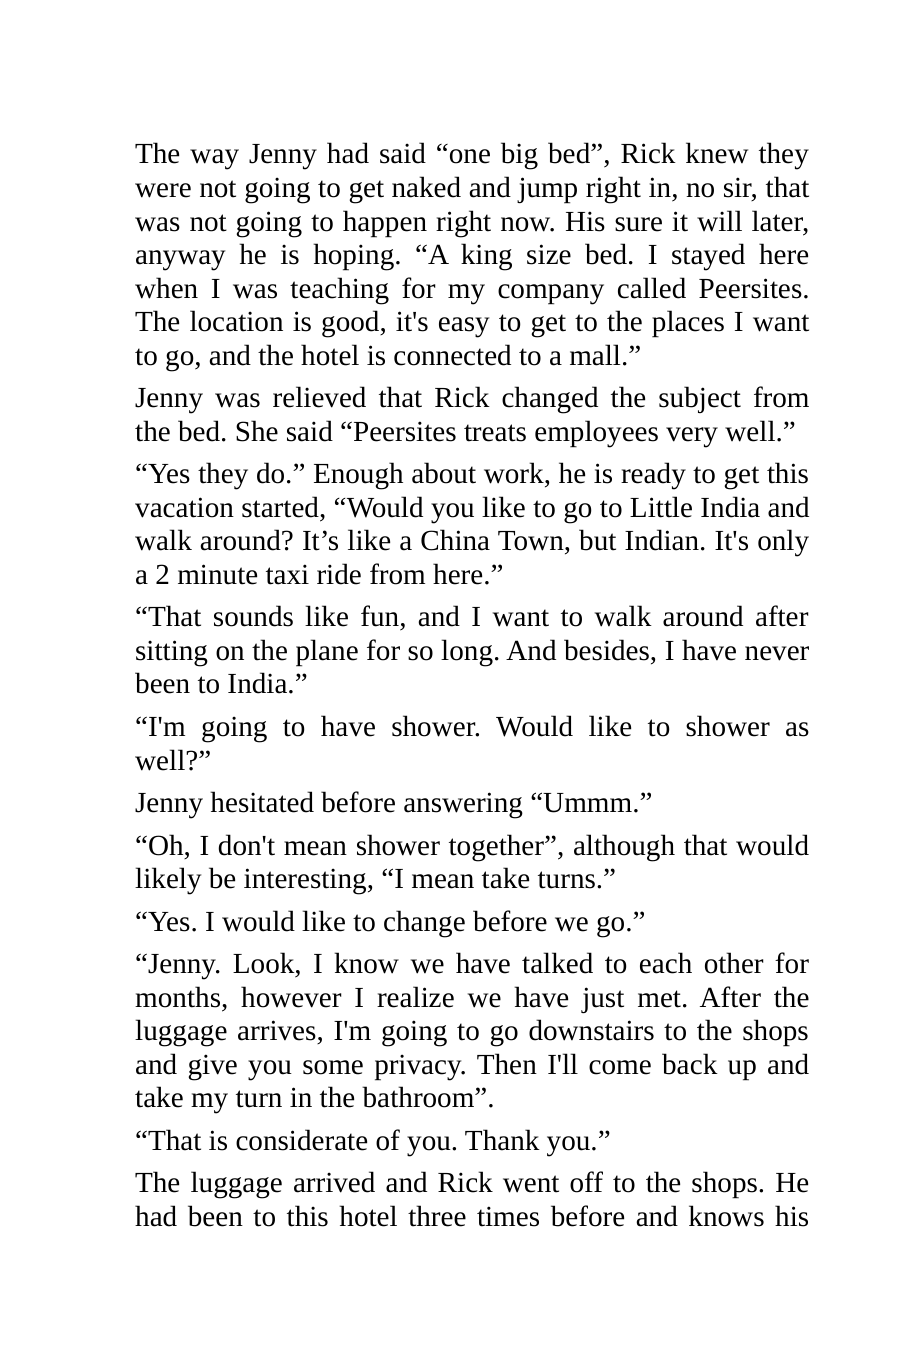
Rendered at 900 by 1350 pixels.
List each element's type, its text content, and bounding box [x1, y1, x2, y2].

text “That sounds like fun, and I want to walk around after sitting on the plane for so long. And besides, I have never been to India.” [135, 599, 810, 700]
text The luggage arrived and Rick went off to the shops. He had been to this hotel three times before and knows his [135, 1165, 810, 1232]
text Jenny was relieved that Rick changed the subject from the bed. She said “Peersites treats employees very well.” [135, 380, 810, 447]
text “I'm going to have shower. Would like to shower as well?” [135, 709, 810, 776]
text “Jenny. Look, I know we have talked to each other for months, however I realize we have just met. After the luggage arrives, I'm going to go downstairs to the shops and give you some privacy. Then I'll come back up and take my turn in the bathroom”. [135, 946, 810, 1114]
text “That is considerate of you. Thank you.” [135, 1123, 810, 1156]
text The way Jenny had said “one big bed”, Rick knew they were not going to get naked and jump right in, no sir, that was not going to happen right now. His sure it will later, anyway he is hoping. “A king size bed. I stayed here when I was teaching for my company called Peersites. The location is good, it's easy to get to the places I want to go, and the hotel is connected to a mall.” [135, 137, 810, 371]
text “Yes they do.” Enough about work, he is ready to get this vacation started, “Would you like to go to Little India and walk around? It’s like a China Town, but Indian. It's only a 2 minute taxi ride from here.” [135, 456, 810, 591]
text Jenny hesitated before answering “Ummm.” [135, 785, 810, 819]
text “Oh, I don't mean shower together”, although that would likely be interesting, “I mean take turns.” [135, 828, 810, 895]
text “Yes. I would like to change before we go.” [135, 904, 810, 937]
